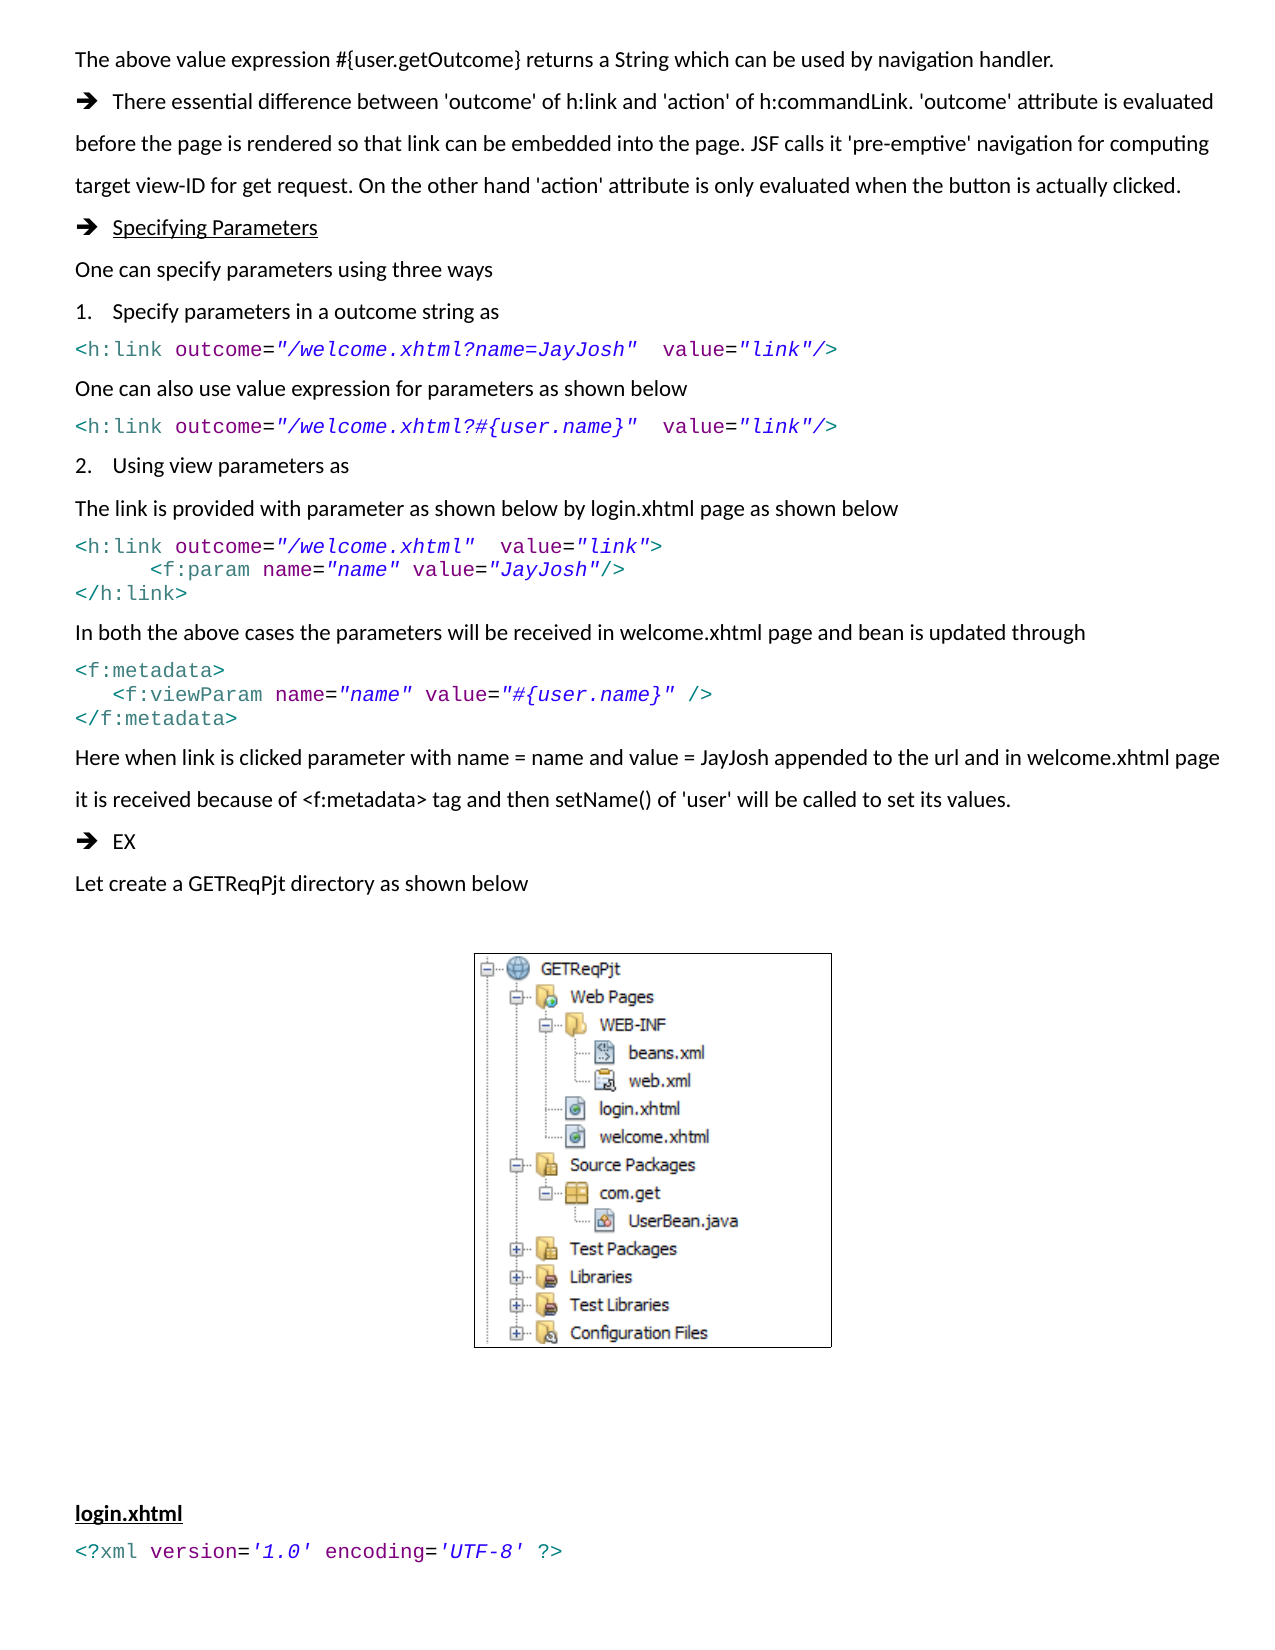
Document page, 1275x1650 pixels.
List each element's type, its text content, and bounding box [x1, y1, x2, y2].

list One can also use value expression for parameters as shown below [75, 374, 1230, 402]
text <f:viewParam name="name" value="#{user.name}" /> [75, 684, 1230, 708]
list <h:link outcome="/welcome.xhtml?name=JayJosh" value="link"/> [75, 339, 1230, 362]
list before the page is rendered so that link can be embedded into the page. JSF calls it 'pre-emptive' navigation for computing target view-ID for get request. On the other hand 'action' attribute is only evaluated when the button is actually clicked. [75, 129, 1230, 199]
list Here when link is clicked parameter with name = name and value = JayJosh appended to the url and in welcome.xhtml page it is received because of <f:metadata> tag and then setName() of 'user' will be called to set its values. [75, 743, 1230, 813]
text 2. Using view parameters as [75, 452, 1230, 480]
list There essential difference between 'outcome' of h:link and 'action' of h:commandLink. 'outcome' attribute is evaluated [75, 87, 1230, 115]
list Specifying Parameters [75, 213, 1230, 241]
list 1. Specify parameters in a outcome string as [75, 297, 1230, 325]
text <f:param name="name" value="JayJosh"/> [75, 559, 1230, 583]
list In both the above cases the parameters will be received in welcome.xhtml page and bean is updated through [75, 618, 1230, 646]
text <f:metadata> [75, 660, 1230, 684]
text login.xhtml [75, 1499, 1230, 1527]
text <h:link outcome="/welcome.xhtml" value="link"> [75, 536, 1230, 559]
text </f:metadata> [75, 708, 1230, 731]
list One can specify parameters using three ways [75, 255, 1230, 283]
text <?xml version='1.0' encoding='UTF-8' ?> [75, 1541, 1230, 1564]
text The above value expression #{user.getOutcome} returns a String which can be used by navigation handler. [75, 45, 1230, 73]
list <h:link outcome="/welcome.xhtml?#{user.name}" value="link"/> [75, 416, 1230, 440]
list EX [75, 827, 1230, 855]
text Let create a GETReqPjt directory as shown below [75, 869, 1230, 897]
list The link is provided with parameter as shown below by login.xhtml page as shown below [75, 494, 1230, 522]
text </h:link> [75, 583, 1230, 607]
